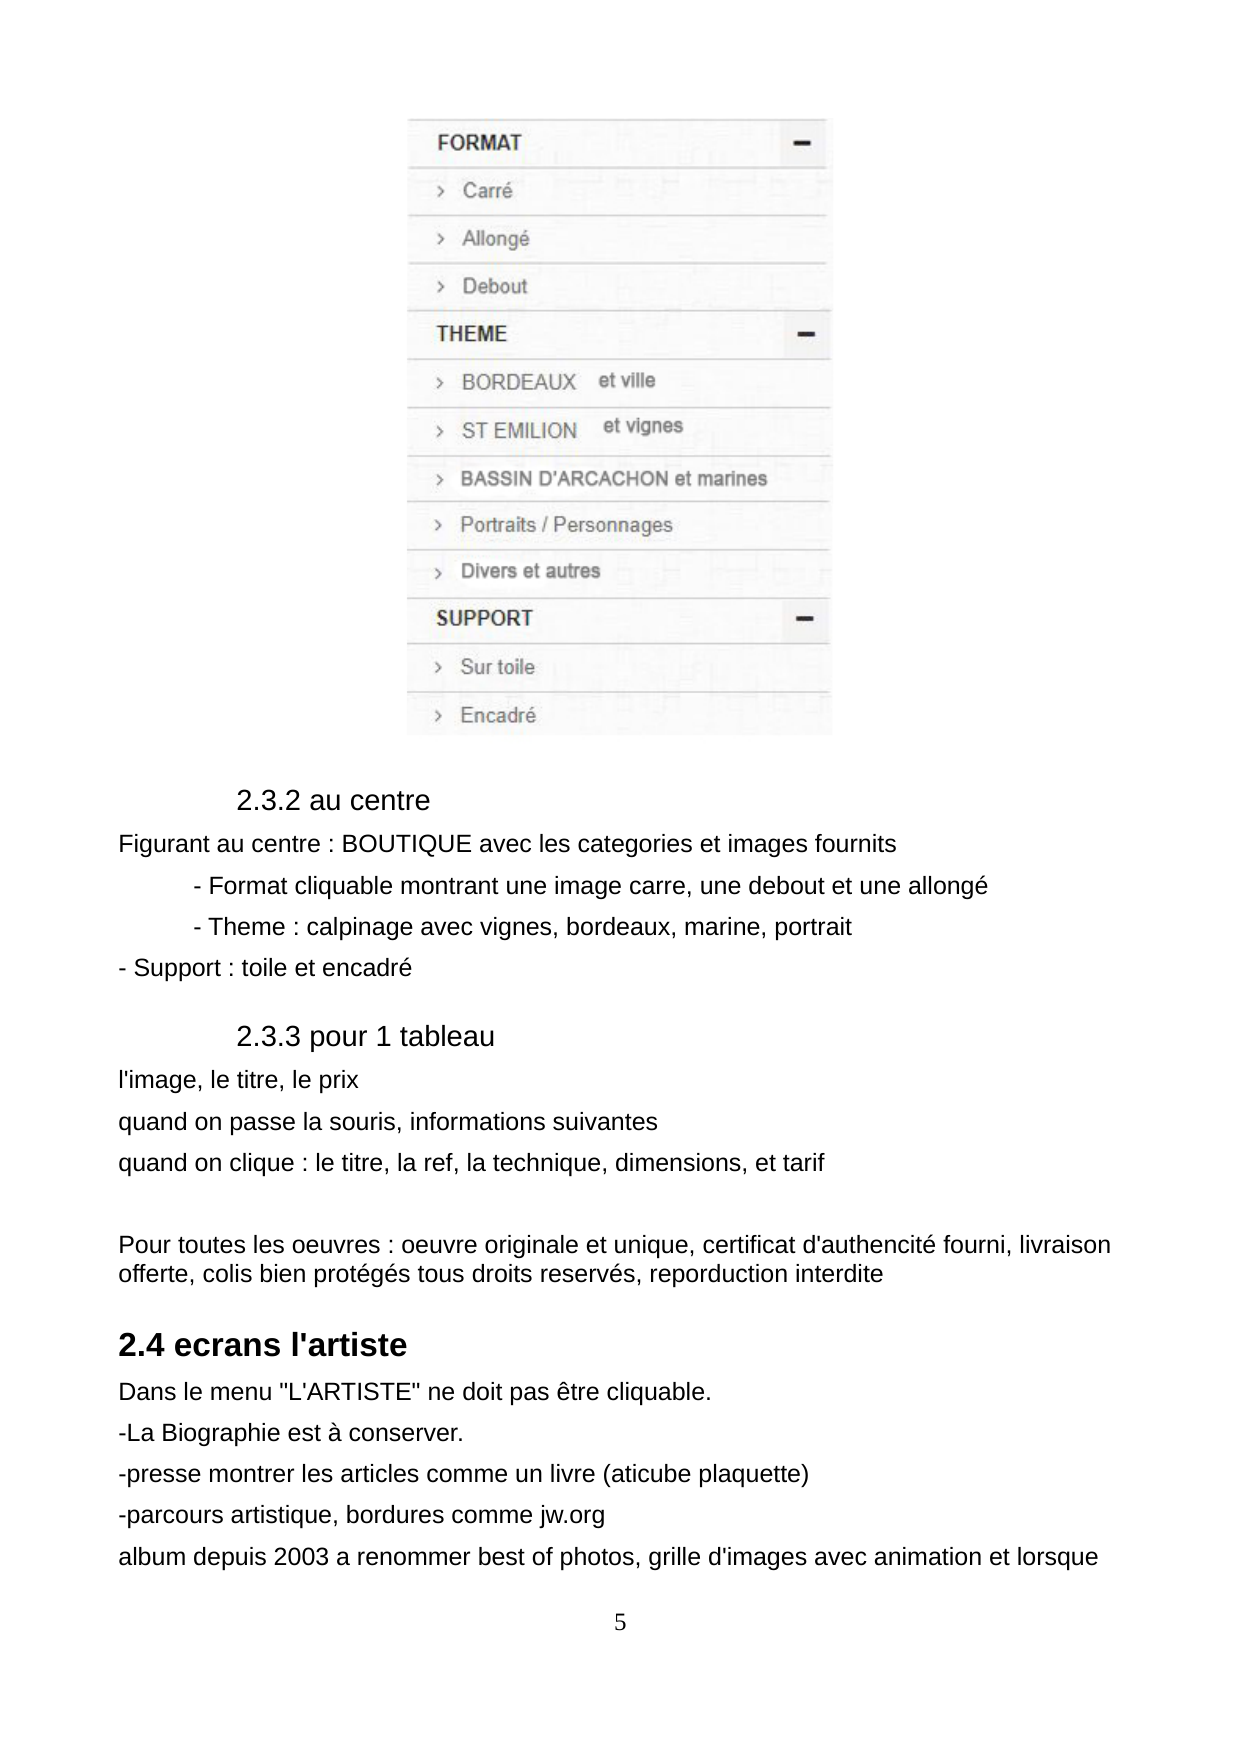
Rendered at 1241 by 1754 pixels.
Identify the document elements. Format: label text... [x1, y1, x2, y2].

text -parcours artistique, bordures comme jw.org [118, 1500, 1122, 1529]
text album depuis 2003 a renommer best of photos, grille d'images avec animation et lorsque [118, 1541, 1122, 1570]
text l'image, le titre, le prix [118, 1066, 1122, 1094]
text Figurant au centre : BOUTIQUE avec les categories et images fournits [118, 829, 1122, 858]
text -presse montrer les articles comme un livre (aticube plaquette) [118, 1459, 1122, 1488]
text quand on clique : le titre, la ref, la technique, dimensions, et tarif [118, 1148, 1122, 1177]
text - Theme : calpinage avec vignes, bordeaux, marine, portrait [118, 912, 1122, 941]
picture [406, 118, 834, 746]
text quand on passe la souris, informations suivantes [118, 1107, 1122, 1136]
text Pour toutes les oeuvres : oeuvre originale et unique, certificat d'authencité fourni, livraison offerte, colis bien protégés tous droits reservés, reporduction interdite [118, 1231, 1122, 1288]
text - Support : toile et encadré [118, 953, 1122, 982]
text -La Biographie est à conserver. [118, 1418, 1122, 1446]
subtitle 2.3.2 au centre [118, 783, 1122, 817]
subtitle 2.4 ecrans l'artiste [118, 1326, 1122, 1364]
text - Format cliquable montrant une image carre, une debout et une allongé [118, 871, 1122, 899]
text Dans le menu "L'ARTISTE" ne doit pas être cliquable. [118, 1376, 1122, 1405]
subtitle 2.3.3 pour 1 tableau [118, 1019, 1122, 1053]
